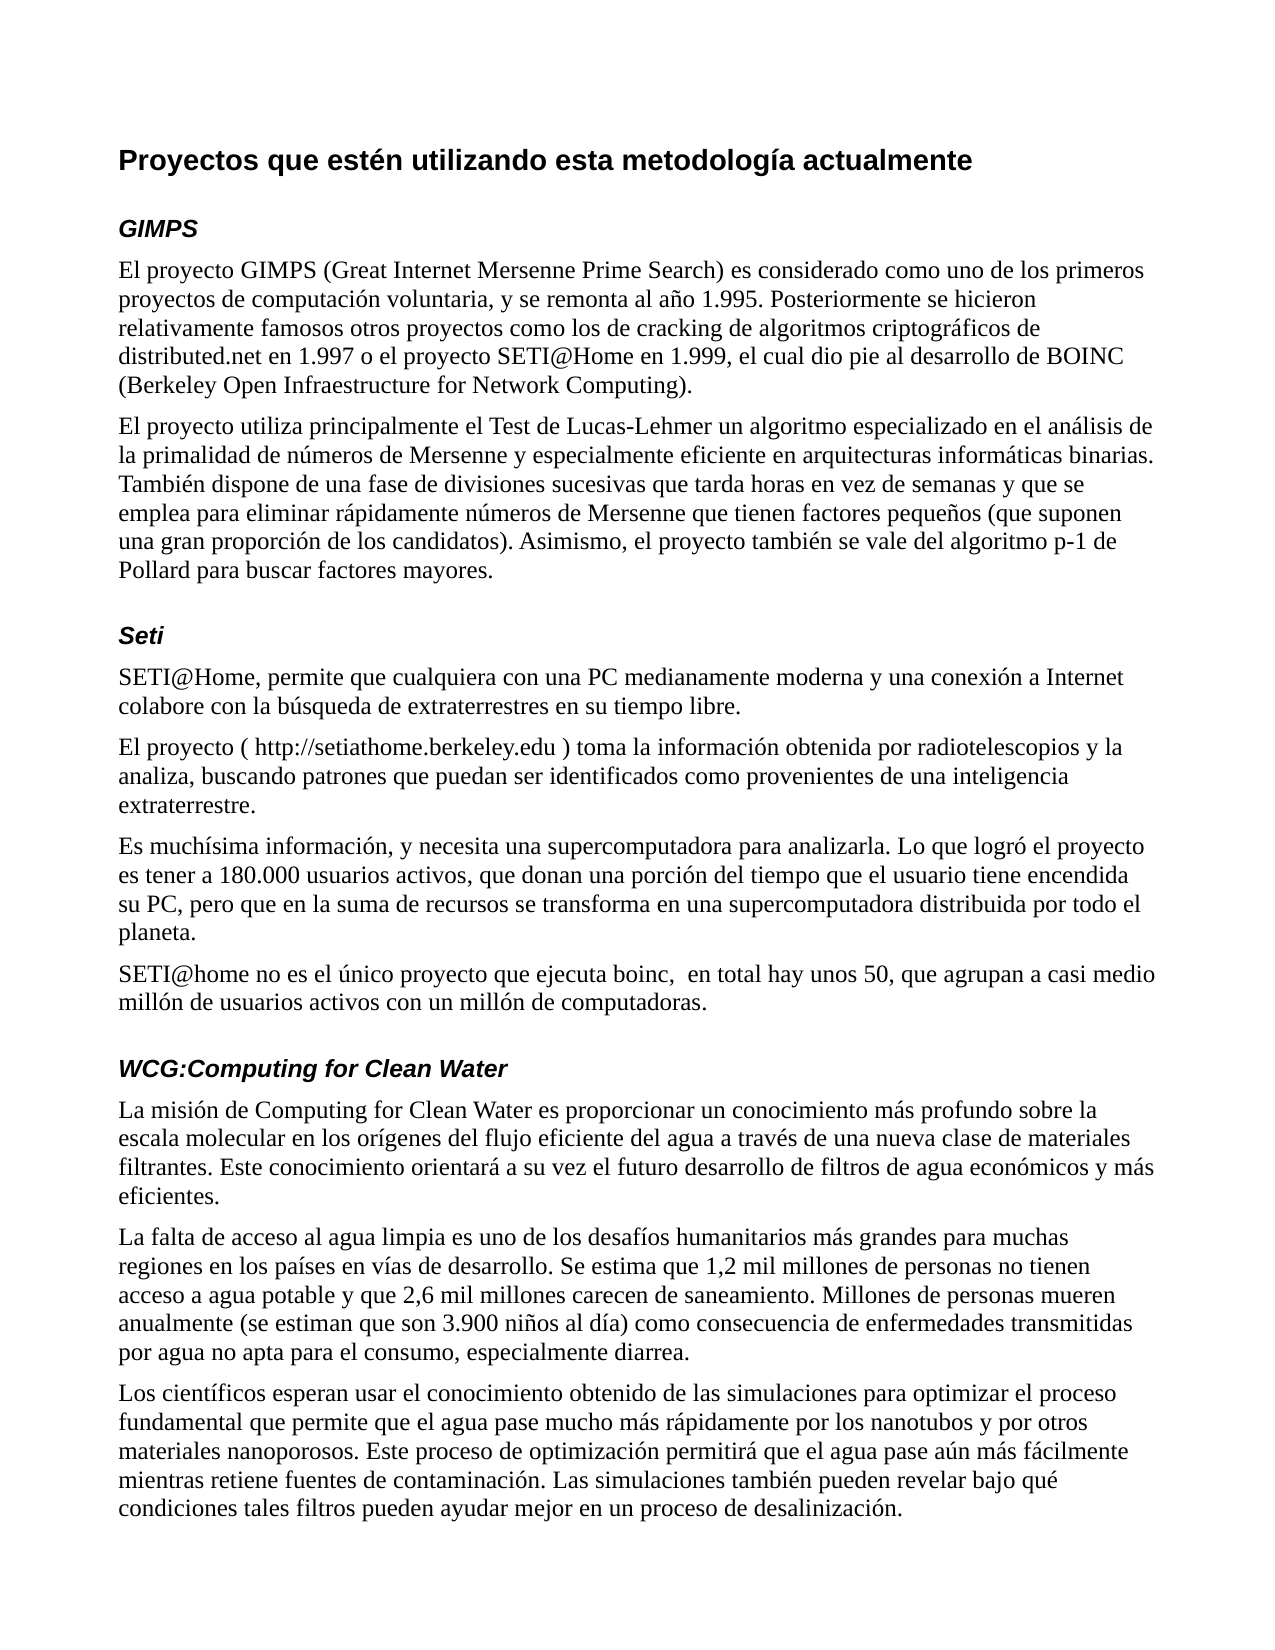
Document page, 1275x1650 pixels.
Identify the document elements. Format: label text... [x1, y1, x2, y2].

text Los científicos esperan usar el conocimiento obtenido de las simulaciones para optimizar el proceso fundamental que permite que el agua pase mucho más rápidamente por los nanotubos y por otros materiales nanoporosos. Este proceso de optimización permitirá que el agua pase aún más fácilmente mientras retiene fuentes de contaminación. Las simulaciones también pueden revelar bajo qué condiciones tales filtros pueden ayudar mejor en un proceso de desalinización. [118, 1378, 1157, 1522]
text El proyecto GIMPS (Great Internet Mersenne Prime Search) es considerado como uno de los primeros proyectos de computación voluntaria, y se remonta al año 1.995. Posteriormente se hicieron relativamente famosos otros proyectos como los de cracking de algoritmos criptográficos de distributed.net en 1.997 o el proyecto SETI@Home en 1.999, el cual dio pie al desarrollo de BOINC (Berkeley Open Infraestructure for Network Computing). [118, 255, 1157, 399]
text SETI@home no es el único proyecto que ejecuta boinc, en total hay unos 50, que agrupan a casi medio millón de usuarios activos con un millón de computadoras. [118, 959, 1157, 1016]
subtitle Proyectos que estén utilizando esta metodología actualmente [118, 143, 1157, 177]
subtitle WCG:Computing for Clean Water [118, 1054, 1157, 1082]
subtitle GIMPS [118, 214, 1157, 243]
text SETI@Home, permite que cualquiera con una PC medianamente moderna y una conexión a Internet colabore con la búsqueda de extraterrestres en su tiempo libre. [118, 662, 1157, 720]
text La misión de Computing for Clean Water es proporcionar un conocimiento más profundo sobre la escala molecular en los orígenes del flujo eficiente del agua a través de una nueva clase de materiales filtrantes. Este conocimiento orientará a su vez el futuro desarrollo de filtros de agua económicos y más eficientes. [118, 1095, 1157, 1210]
subtitle Seti [118, 621, 1157, 650]
text Es muchísima información, y necesita una supercomputadora para analizarla. Lo que logró el proyecto es tener a 180.000 usuarios activos, que donan una porción del tiempo que el usuario tiene encendida su PC, pero que en la suma de recursos se transforma en una supercomputadora distribuida por todo el planeta. [118, 831, 1157, 946]
text El proyecto ( http://setiathome.berkeley.edu ) toma la información obtenida por radiotelescopios y la analiza, buscando patrones que puedan ser identificados como provenientes de una inteligencia extraterrestre. [118, 732, 1157, 819]
text La falta de acceso al agua limpia es uno de los desafíos humanitarios más grandes para muchas regiones en los países en vías de desarrollo. Se estima que 1,2 mil millones de personas no tienen acceso a agua potable y que 2,6 mil millones carecen de saneamiento. Millones de personas mueren anualmente (se estiman que son 3.900 niños al día) como consecuencia de enfermedades transmitidas por agua no apta para el consumo, especialmente diarrea. [118, 1222, 1157, 1366]
text El proyecto utiliza principalmente el Test de Lucas-Lehmer un algoritmo especializado en el análisis de la primalidad de números de Mersenne y especialmente eficiente en arquitecturas informáticas binarias. También dispone de una fase de divisiones sucesivas que tarda horas en vez de semanas y que se emplea para eliminar rápidamente números de Mersenne que tienen factores pequeños (que suponen una gran proporción de los candidatos). Asimismo, el proyecto también se vale del algoritmo p-1 de Pollard para buscar factores mayores. [118, 411, 1157, 584]
